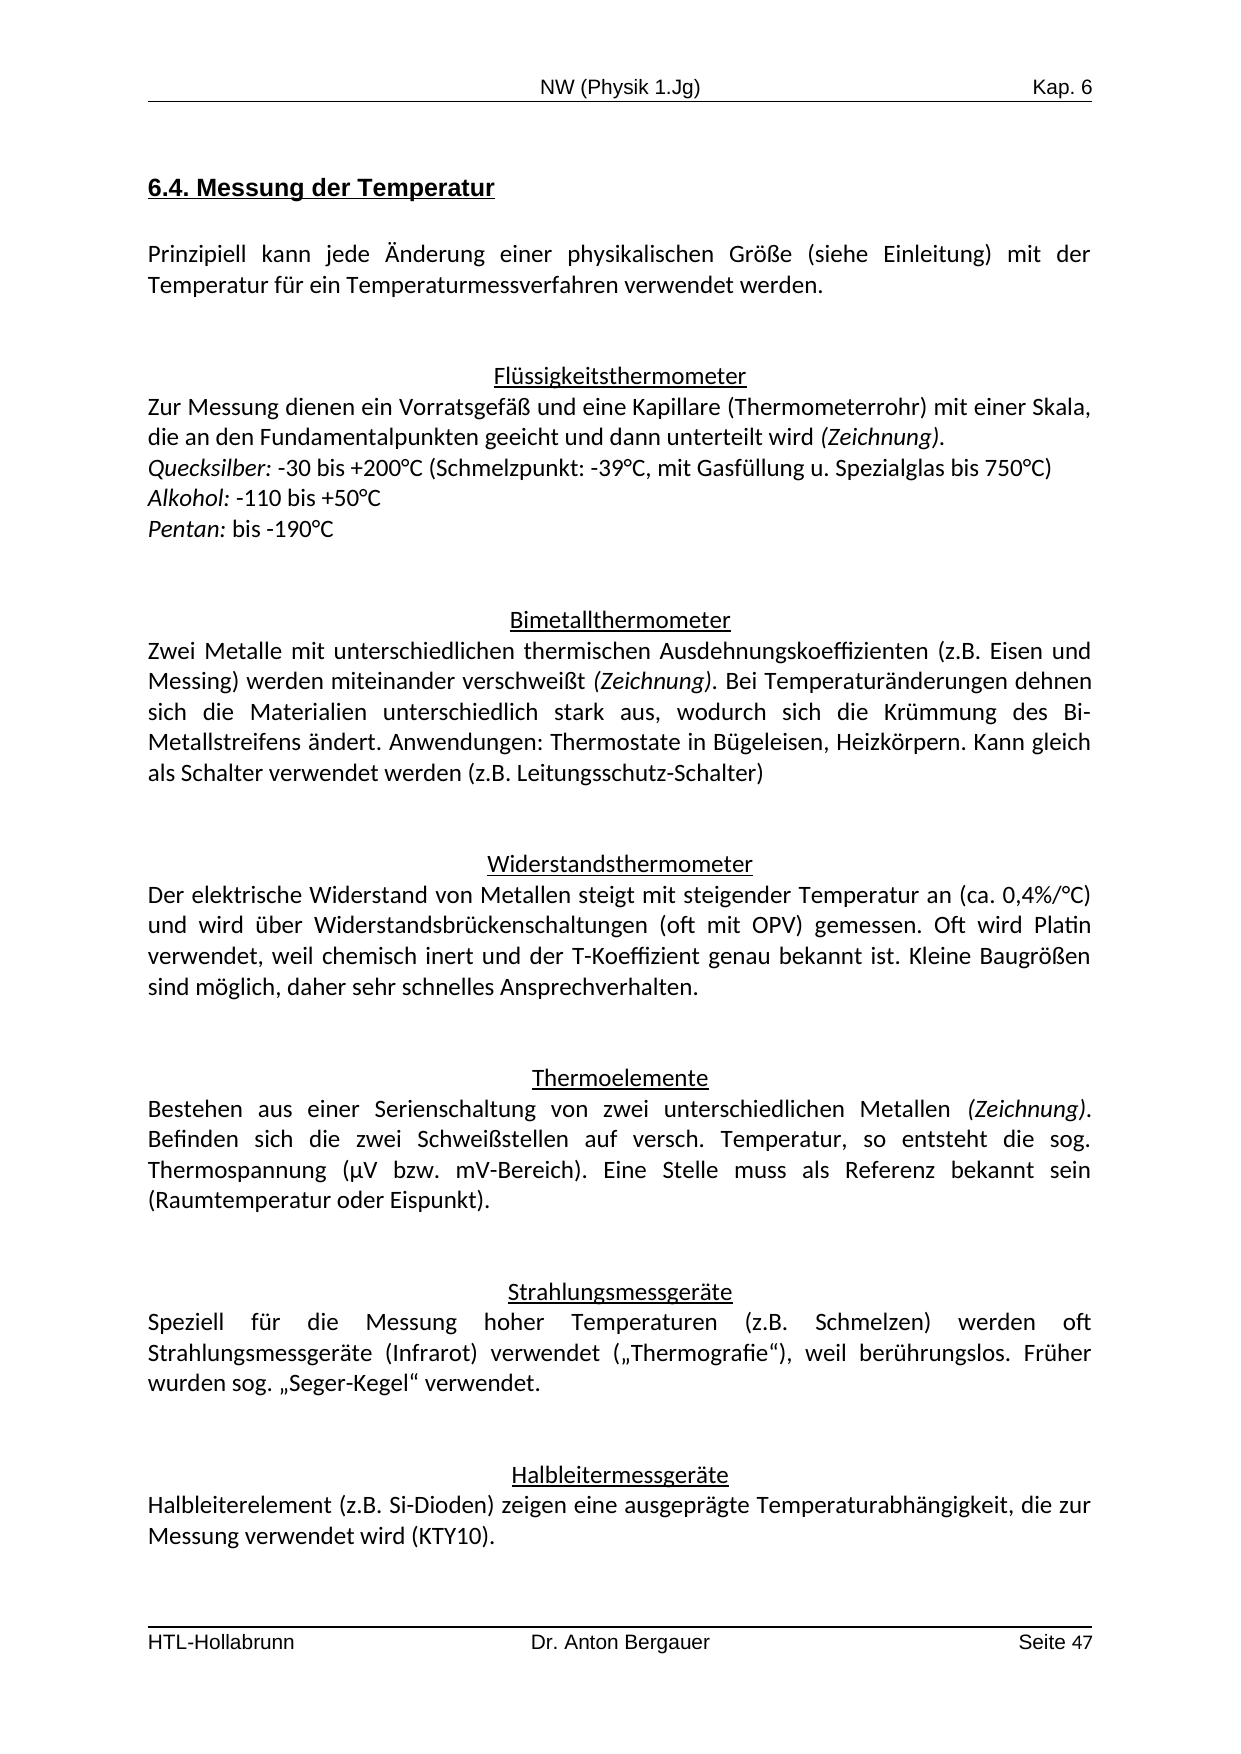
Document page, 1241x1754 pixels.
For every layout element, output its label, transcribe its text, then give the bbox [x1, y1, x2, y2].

text Der elektrische Widerstand von Metallen steigt mit steigender Temperatur an (ca. 0,4%/°C) und wird über Widerstandsbrückenschaltungen (oft mit OPV) gemessen. Oft wird Platin verwendet, weil chemisch inert und der T-Koeffizient genau bekannt ist. Kleine Baugrößen sind möglich, daher sehr schnelles Ansprechverhalten. [148, 879, 1092, 1001]
text Pentan: bis -190°C [148, 513, 1092, 543]
text Zwei Metalle mit unterschiedlichen thermischen Ausdehnungskoeffizienten (z.B. Eisen und Messing) werden miteinander verschweißt (Zeichnung). Bei Temperaturänderungen dehnen sich die Materialien unterschiedlich stark aus, wodurch sich die Krümmung des Bi-Metallstreifens ändert. Anwendungen: Thermostate in Bügeleisen, Heizkörpern. Kann gleich als Schalter verwendet werden (z.B. Leitungsschutz-Schalter) [148, 635, 1092, 788]
text Quecksilber: -30 bis +200°C (Schmelzpunkt: -39°C, mit Gasfüllung u. Spezialglas bis 750°C) [148, 452, 1092, 482]
text Bestehen aus einer Serienschaltung von zwei unterschiedlichen Metallen (Zeichnung). Befinden sich die zwei Schweißstellen auf versch. Temperatur, so entsteht die sog. Thermospannung (µV bzw. mV-Bereich). Eine Stelle muss als Referenz bekannt sein (Raumtemperatur oder Eispunkt). [148, 1093, 1092, 1215]
text Speziell für die Messung hoher Temperaturen (z.B. Schmelzen) werden oft Strahlungsmessgeräte (Infrarot) verwendet („Thermografie“), weil berührungslos. Früher wurden sog. „Seger-Kegel“ verwendet. [148, 1306, 1092, 1398]
text 6.4. Messung der Temperatur [148, 173, 1092, 201]
text Widerstandsthermometer [148, 849, 1092, 879]
text Bimetallthermometer [148, 604, 1092, 635]
text Halbleiterelement (z.B. Si-Dioden) zeigen eine ausgeprägte Temperaturabhängigkeit, die zur Messung verwendet wird (KTY10). [148, 1489, 1092, 1551]
text Halbleitermessgeräte [148, 1459, 1092, 1489]
text Thermoelemente [148, 1062, 1092, 1093]
text Prinzipiell kann jede Änderung einer physikalischen Größe (siehe Einleitung) mit der Temperatur für ein Temperaturmessverfahren verwendet werden. [148, 238, 1092, 299]
text Zur Messung dienen ein Vorratsgefäß und eine Kapillare (Thermometerrohr) mit einer Skala, die an den Fundamentalpunkten geeicht und dann unterteilt wird (Zeichnung). [148, 391, 1092, 452]
text Strahlungsmessgeräte [148, 1276, 1092, 1306]
text Alkohol: -110 bis +50°C [148, 482, 1092, 513]
text Flüssigkeitsthermometer [148, 360, 1092, 391]
